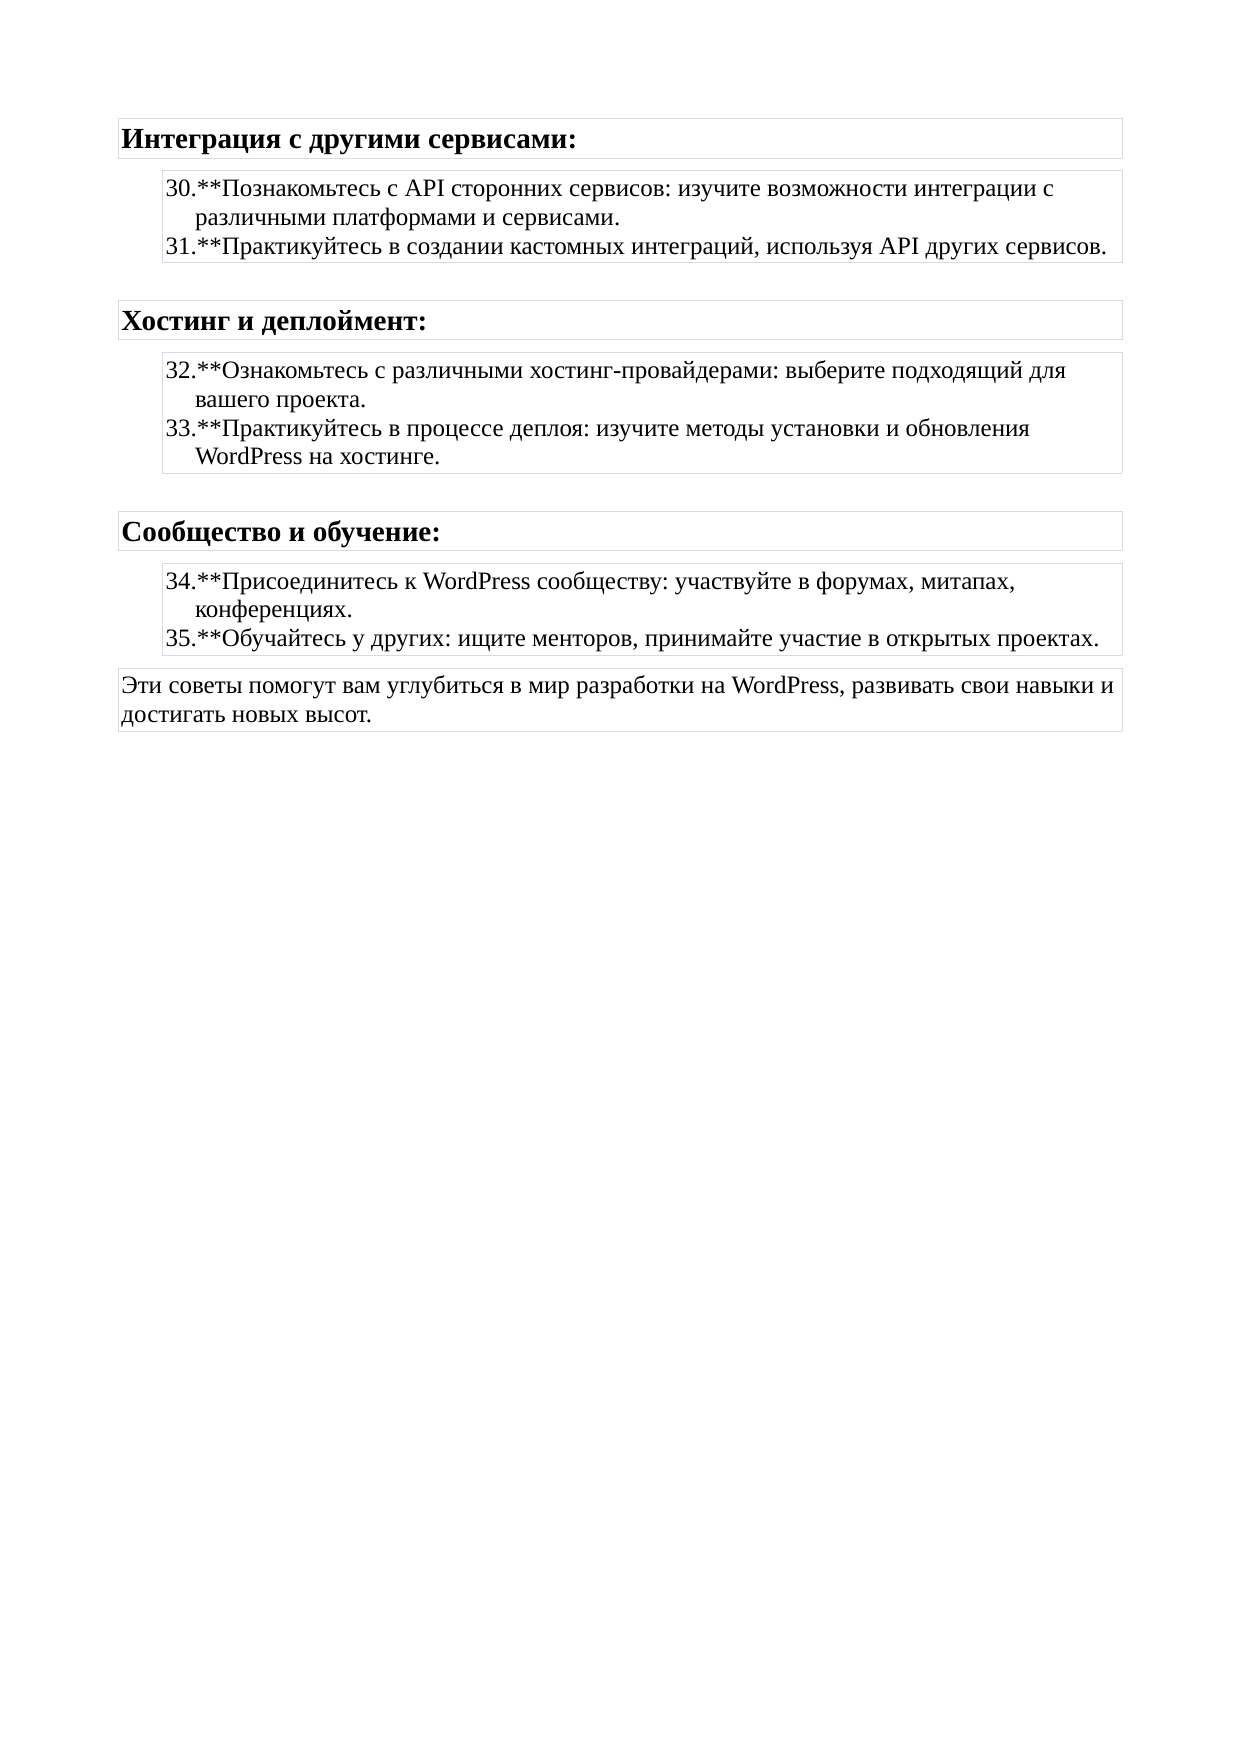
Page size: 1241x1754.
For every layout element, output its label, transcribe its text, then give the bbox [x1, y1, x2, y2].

list **Познакомьтесь с API сторонних сервисов: изучите возможности интеграции с различными платформами и сервисами. [163, 171, 1122, 228]
list **Обучайтесь у других: ищите менторов, принимайте участие в открытых проектах. [163, 620, 1122, 655]
subtitle Хостинг и деплоймент: [119, 301, 1122, 339]
list **Присоединитесь к WordPress сообществу: участвуйте в форумах, митапах, конференциях. [163, 564, 1122, 620]
list **Практикуйтесь в процессе деплоя: изучите методы установки и обновления WordPress на хостинге. [163, 409, 1122, 473]
subtitle Интеграция с другими сервисами: [119, 119, 1122, 158]
subtitle Сообщество и обучение: [119, 512, 1122, 550]
list **Ознакомьтесь с различными хостинг-провайдерами: выберите подходящий для вашего проекта. [163, 353, 1122, 409]
list **Практикуйтесь в создании кастомных интеграций, используя API других сервисов. [163, 228, 1122, 262]
text Эти советы помогут вам углубиться в мир разработки на WordPress, развивать свои навыки и достигать новых высот. [119, 669, 1122, 731]
